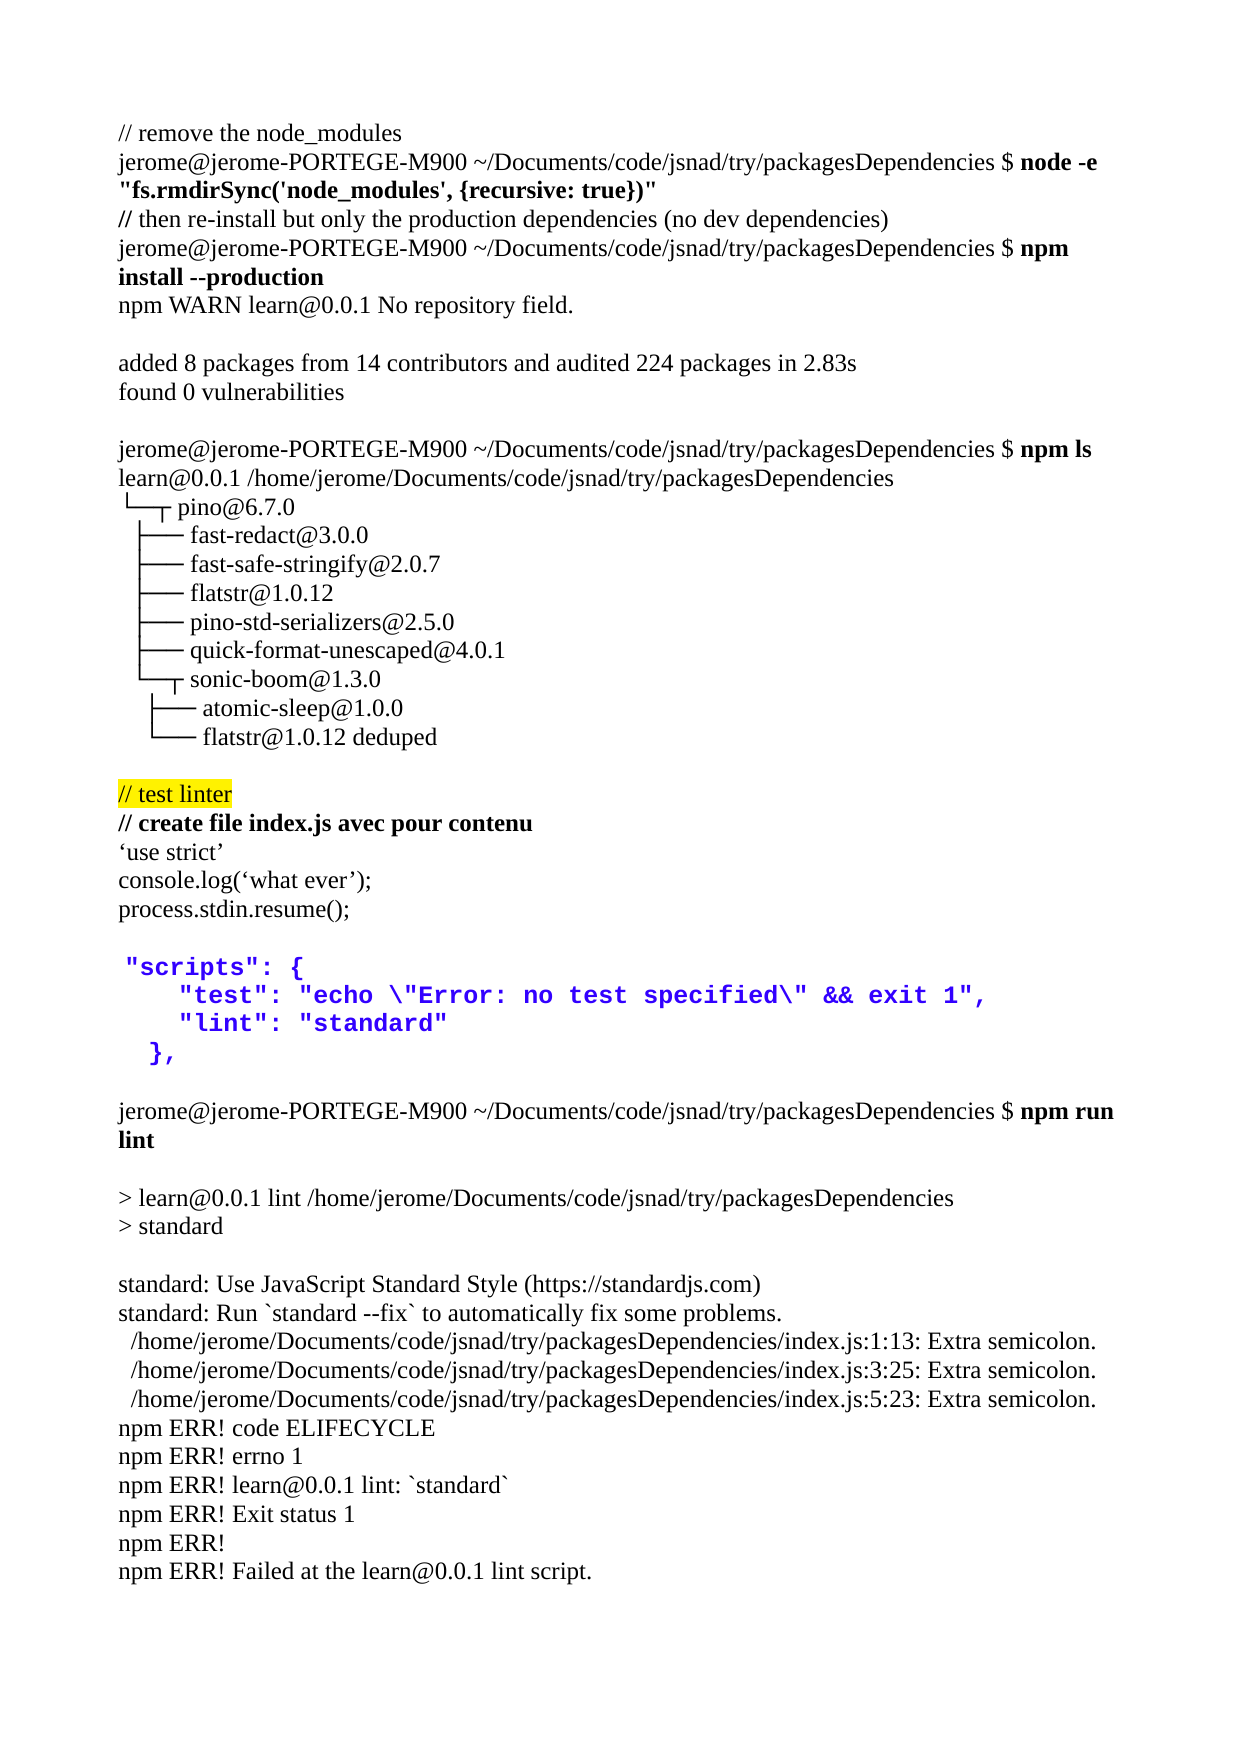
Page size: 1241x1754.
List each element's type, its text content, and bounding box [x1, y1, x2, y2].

text /home/jerome/Documents/code/jsnad/try/packagesDependencies/index.js:5:23: Extra semicolon. [118, 1384, 1122, 1413]
text /home/jerome/Documents/code/jsnad/try/packagesDependencies/index.js:3:25: Extra semicolon. [118, 1355, 1122, 1384]
text npm ERR! code ELIFECYCLE [118, 1413, 1122, 1441]
text ‘use strict’ [118, 837, 1122, 866]
text /home/jerome/Documents/code/jsnad/try/packagesDependencies/index.js:1:13: Extra semicolon. [118, 1326, 1122, 1355]
text npm ERR! [118, 1528, 1122, 1556]
text npm ERR! Exit status 1 [118, 1499, 1122, 1528]
text npm WARN learn@0.0.1 No repository field. [118, 291, 1122, 319]
text learn@0.0.1 /home/jerome/Documents/code/jsnad/try/packagesDependencies [118, 463, 1122, 492]
text ├── flatstr@1.0.12 [118, 578, 138, 607]
text ├── fast-safe-stringify@2.0.7 [118, 549, 138, 578]
text ├── pino-std-serializers@2.5.0 [140, 607, 1122, 636]
text // remove the node_modules [118, 118, 1122, 147]
text standard: Run `standard --fix` to automatically fix some problems. [118, 1298, 1122, 1326]
text jerome@jerome-PORTEGE-M900 ~/Documents/code/jsnad/try/packagesDependencies $ npm install --production [118, 233, 1122, 291]
text └─┬ pino@6.7.0 [118, 492, 161, 521]
text └─┬ pino@6.7.0 [128, 492, 1122, 521]
text npm ERR! Failed at the learn@0.0.1 lint script. [118, 1556, 1122, 1585]
text // then re-install but only the production dependencies (no dev dependencies) [118, 204, 1122, 233]
text // create file index.js avec pour contenu [118, 808, 1122, 837]
text ├── quick-format-unescaped@4.0.1 [140, 636, 1122, 664]
text // test linter [118, 779, 1122, 808]
text standard: Use JavaScript Standard Style (https://standardjs.com) [118, 1269, 1122, 1298]
text ├── fast-safe-stringify@2.0.7 [140, 549, 1122, 578]
text ├── flatstr@1.0.12 [140, 578, 1122, 607]
text ├── fast-redact@3.0.0 [140, 521, 1122, 549]
text found 0 vulnerabilities [118, 377, 1122, 406]
text > standard [118, 1211, 1122, 1240]
text └── flatstr@1.0.12 deduped [118, 722, 1122, 751]
text added 8 packages from 14 contributors and audited 224 packages in 2.83s [118, 348, 1122, 377]
text npm ERR! learn@0.0.1 lint: `standard` [118, 1470, 1122, 1499]
text └─┬ sonic-boom@1.3.0 [118, 664, 174, 693]
text "scripts": { "test": "echo \"Error: no test specified\" && exit 1", "lint": "standard" }, [118, 952, 1122, 1068]
text console.log(‘what ever’); [118, 866, 1122, 894]
text └─┬ sonic-boom@1.3.0 [140, 664, 1122, 693]
text > learn@0.0.1 lint /home/jerome/Documents/code/jsnad/try/packagesDependencies [118, 1183, 1122, 1211]
text ├── atomic-sleep@1.0.0 [118, 693, 151, 722]
text jerome@jerome-PORTEGE-M900 ~/Documents/code/jsnad/try/packagesDependencies $ node -e "fs.rmdirSync('node_modules', {recursive: true})" [118, 147, 1122, 204]
text process.stdin.resume(); [118, 894, 1122, 923]
text ├── fast-redact@3.0.0 [118, 521, 138, 549]
text jerome@jerome-PORTEGE-M900 ~/Documents/code/jsnad/try/packagesDependencies $ npm ls [118, 434, 1122, 463]
text ├── atomic-sleep@1.0.0 [153, 693, 1122, 722]
text jerome@jerome-PORTEGE-M900 ~/Documents/code/jsnad/try/packagesDependencies $ npm run lint [118, 1096, 1122, 1154]
text npm ERR! errno 1 [118, 1441, 1122, 1470]
